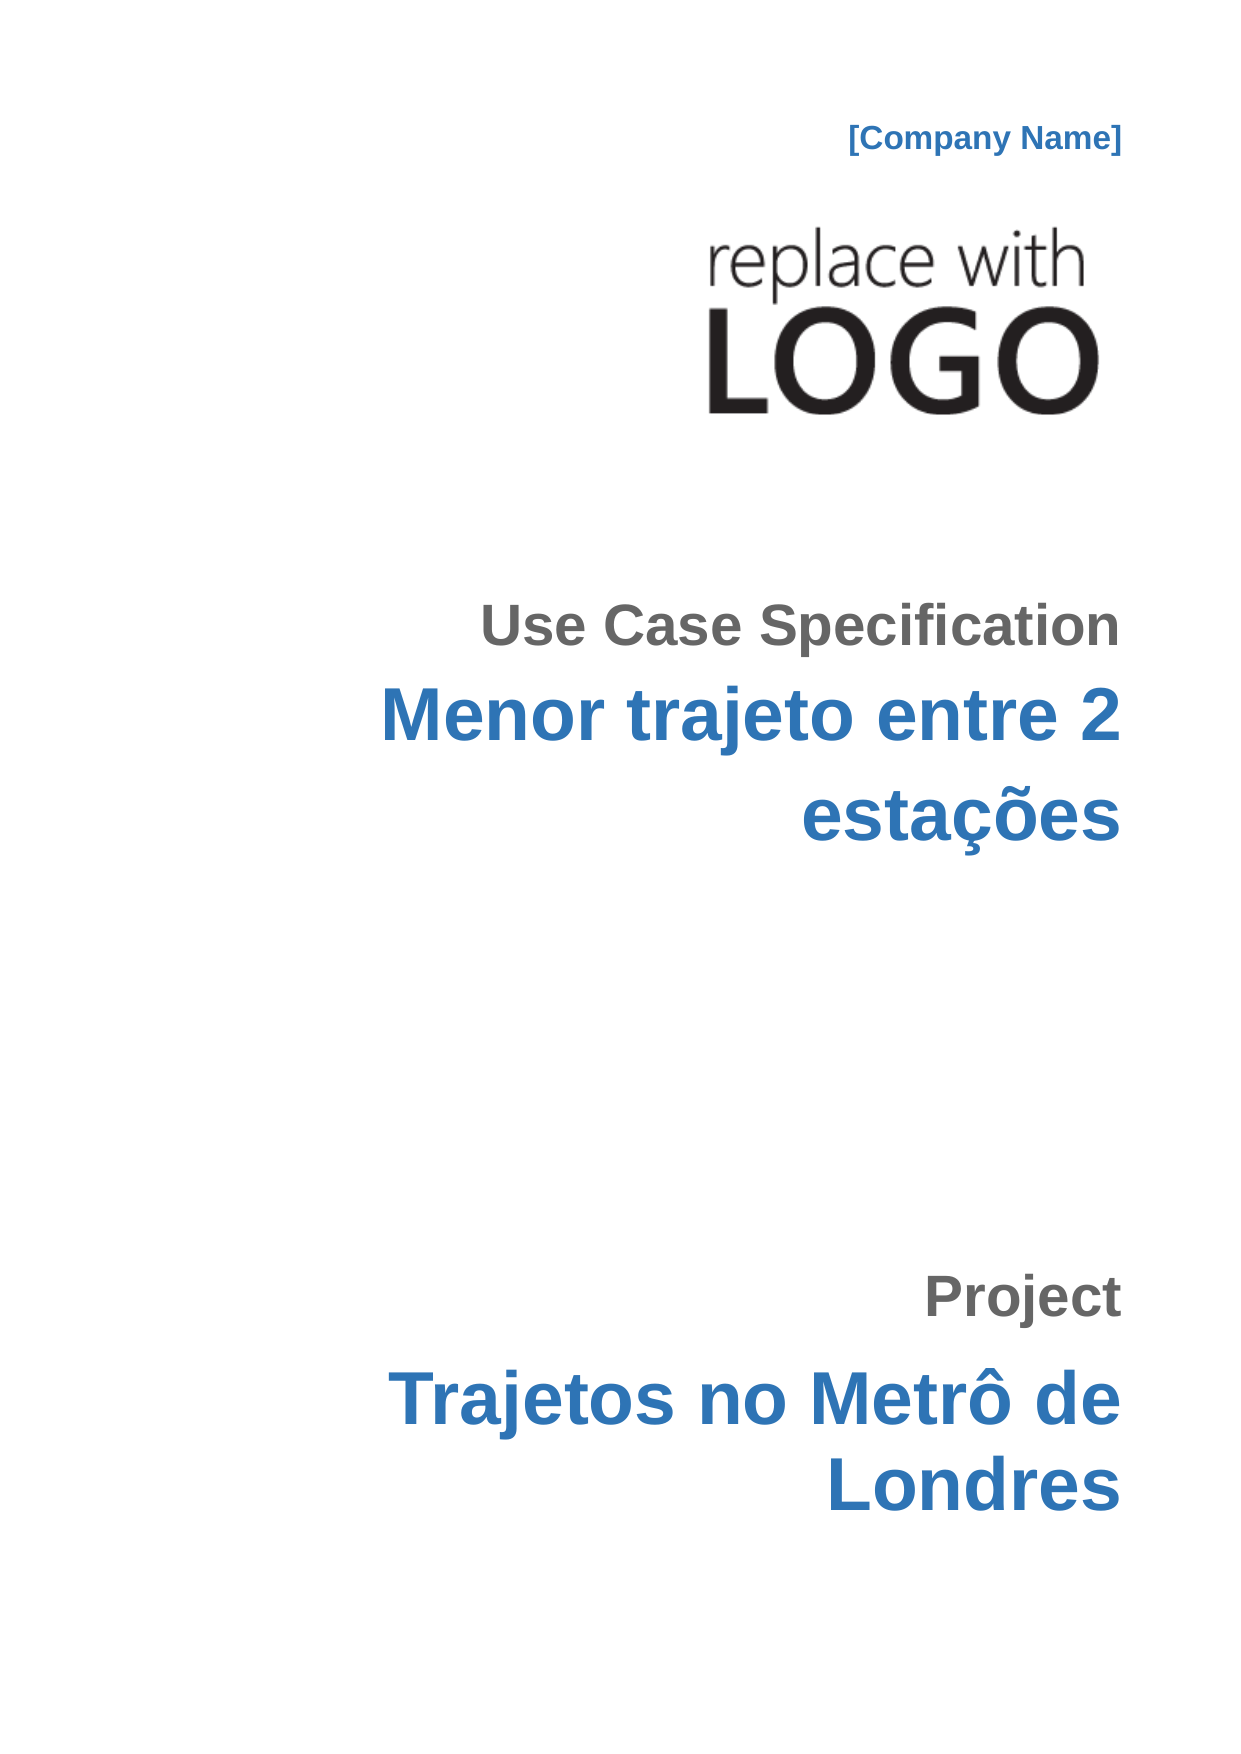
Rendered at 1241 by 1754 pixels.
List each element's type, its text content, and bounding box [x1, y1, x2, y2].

title Trajetos no Metrô de Londres [118, 1354, 1122, 1527]
picture [687, 206, 1123, 445]
title Use Case Specification [118, 591, 1122, 658]
text Menor trajeto entre 2 estações [118, 670, 1122, 856]
title Project [118, 1262, 1122, 1329]
text [Company Name] [118, 118, 1122, 157]
